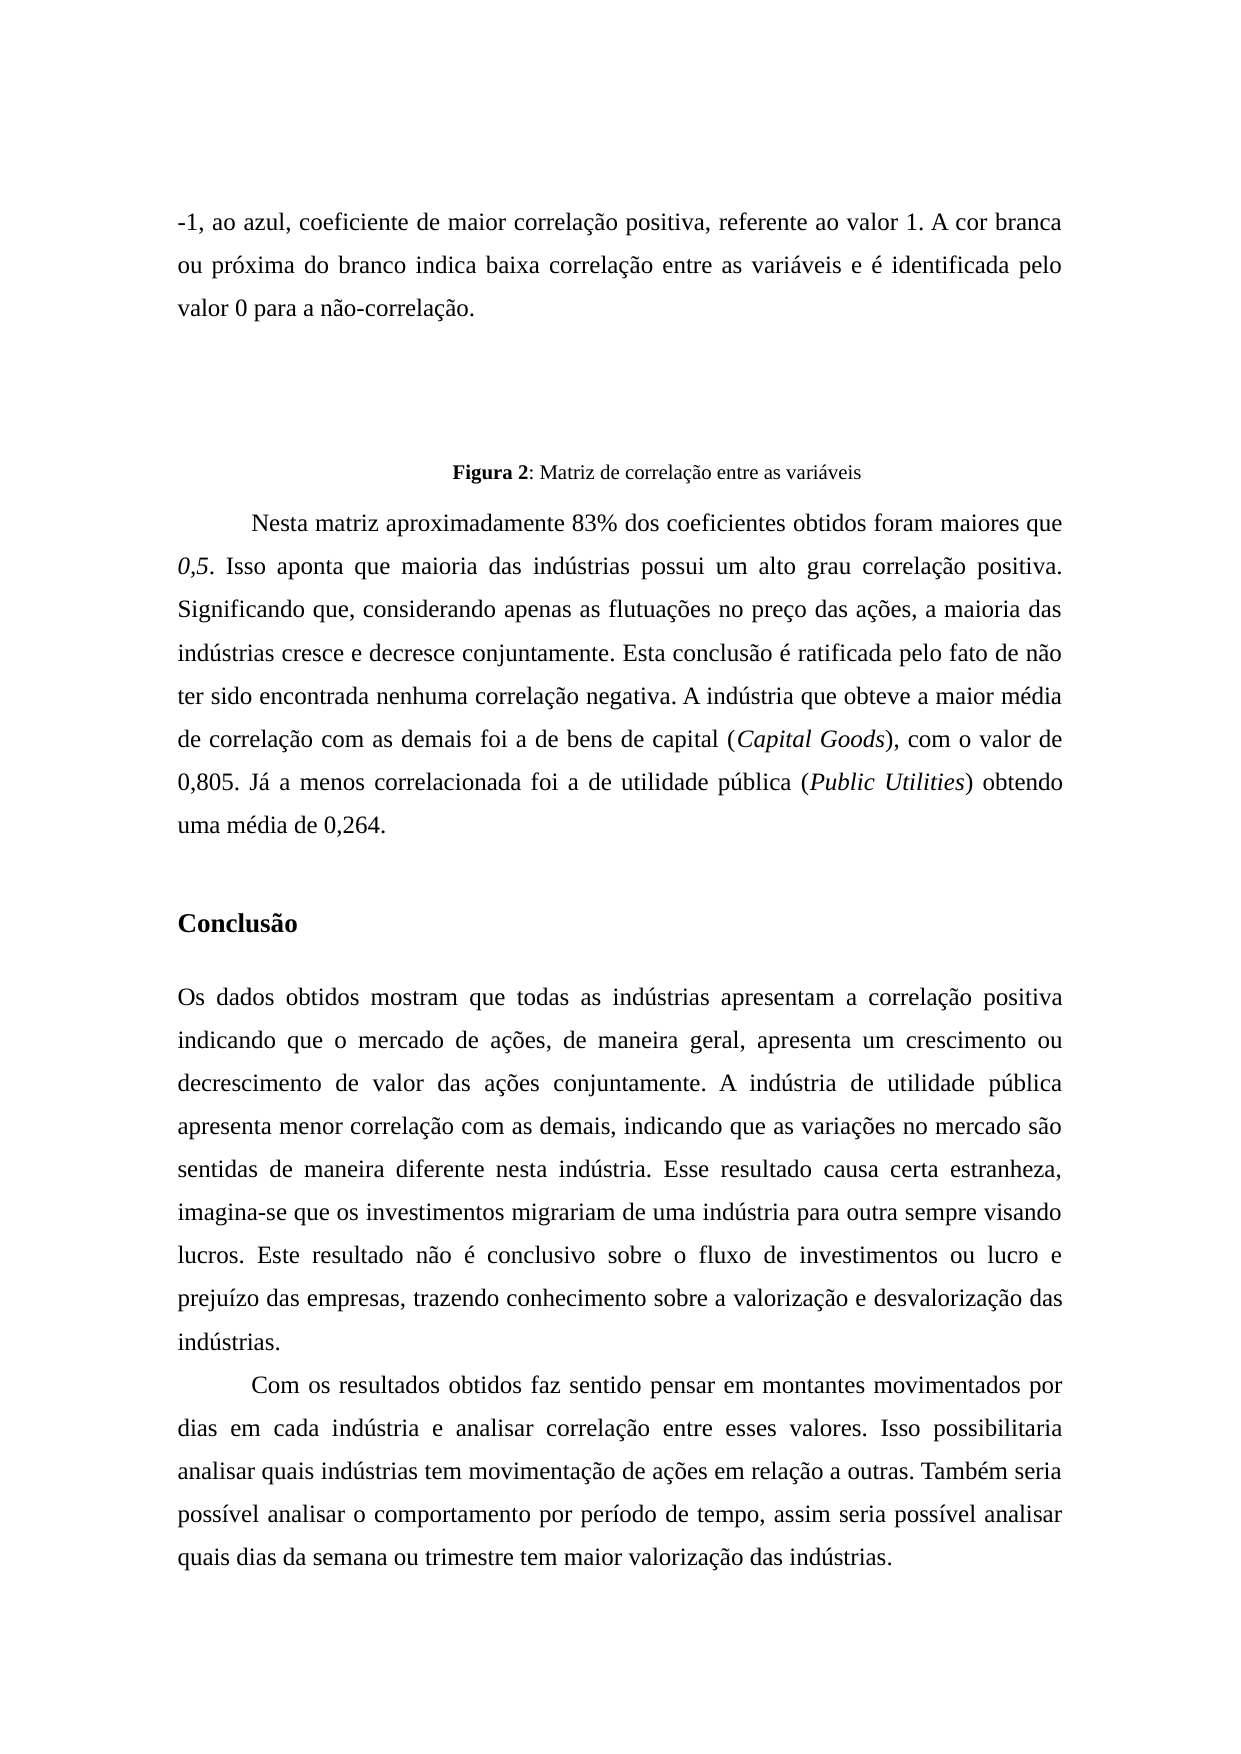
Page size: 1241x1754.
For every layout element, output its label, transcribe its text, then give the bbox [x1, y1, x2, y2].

text Figura 2: Matriz de correlação entre as variáveis [177, 460, 1063, 484]
text Conclusão [177, 907, 1063, 938]
text -1, ao azul, coeficiente de maior correlação positiva, referente ao valor 1. A cor branca ou próxima do branco indica baixa correlação entre as variáveis e é identificada pelo valor 0 para a não-correlação. [177, 207, 1063, 322]
text Os dados obtidos mostram que todas as indústrias apresentam a correlação positiva indicando que o mercado de ações, de maneira geral, apresenta um crescimento ou decrescimento de valor das ações conjuntamente. A indústria de utilidade pública apresenta menor correlação com as demais, indicando que as variações no mercado são sentidas de maneira diferente nesta indústria. Esse resultado causa certa estranheza, imagina-se que os investimentos migrariam de uma indústria para outra sempre visando lucros. Este resultado não é conclusivo sobre o fluxo de investimentos ou lucro e prejuízo das empresas, trazendo conhecimento sobre a valorização e desvalorização das indústrias. [177, 982, 1063, 1355]
text Nesta matriz aproximadamente 83% dos coeficientes obtidos foram maiores que 0,5. Isso aponta que maioria das indústrias possui um alto grau correlação positiva. Significando que, considerando apenas as flutuações no preço das ações, a maioria das indústrias cresce e decresce conjuntamente. Esta conclusão é ratificada pelo fato de não ter sido encontrada nenhuma correlação negativa. A indústria que obteve a maior média de correlação com as demais foi a de bens de capital (Capital Goods), com o valor de 0,805. Já a menos correlacionada foi a de utilidade pública (Public Utilities) obtendo uma média de 0,264. [177, 508, 1063, 839]
text Com os resultados obtidos faz sentido pensar em montantes movimentados por dias em cada indústria e analisar correlação entre esses valores. Isso possibilitaria analisar quais indústrias tem movimentação de ações em relação a outras. Também seria possível analisar o comportamento por período de tempo, assim seria possível analisar quais dias da semana ou trimestre tem maior valorização das indústrias. [177, 1370, 1063, 1571]
